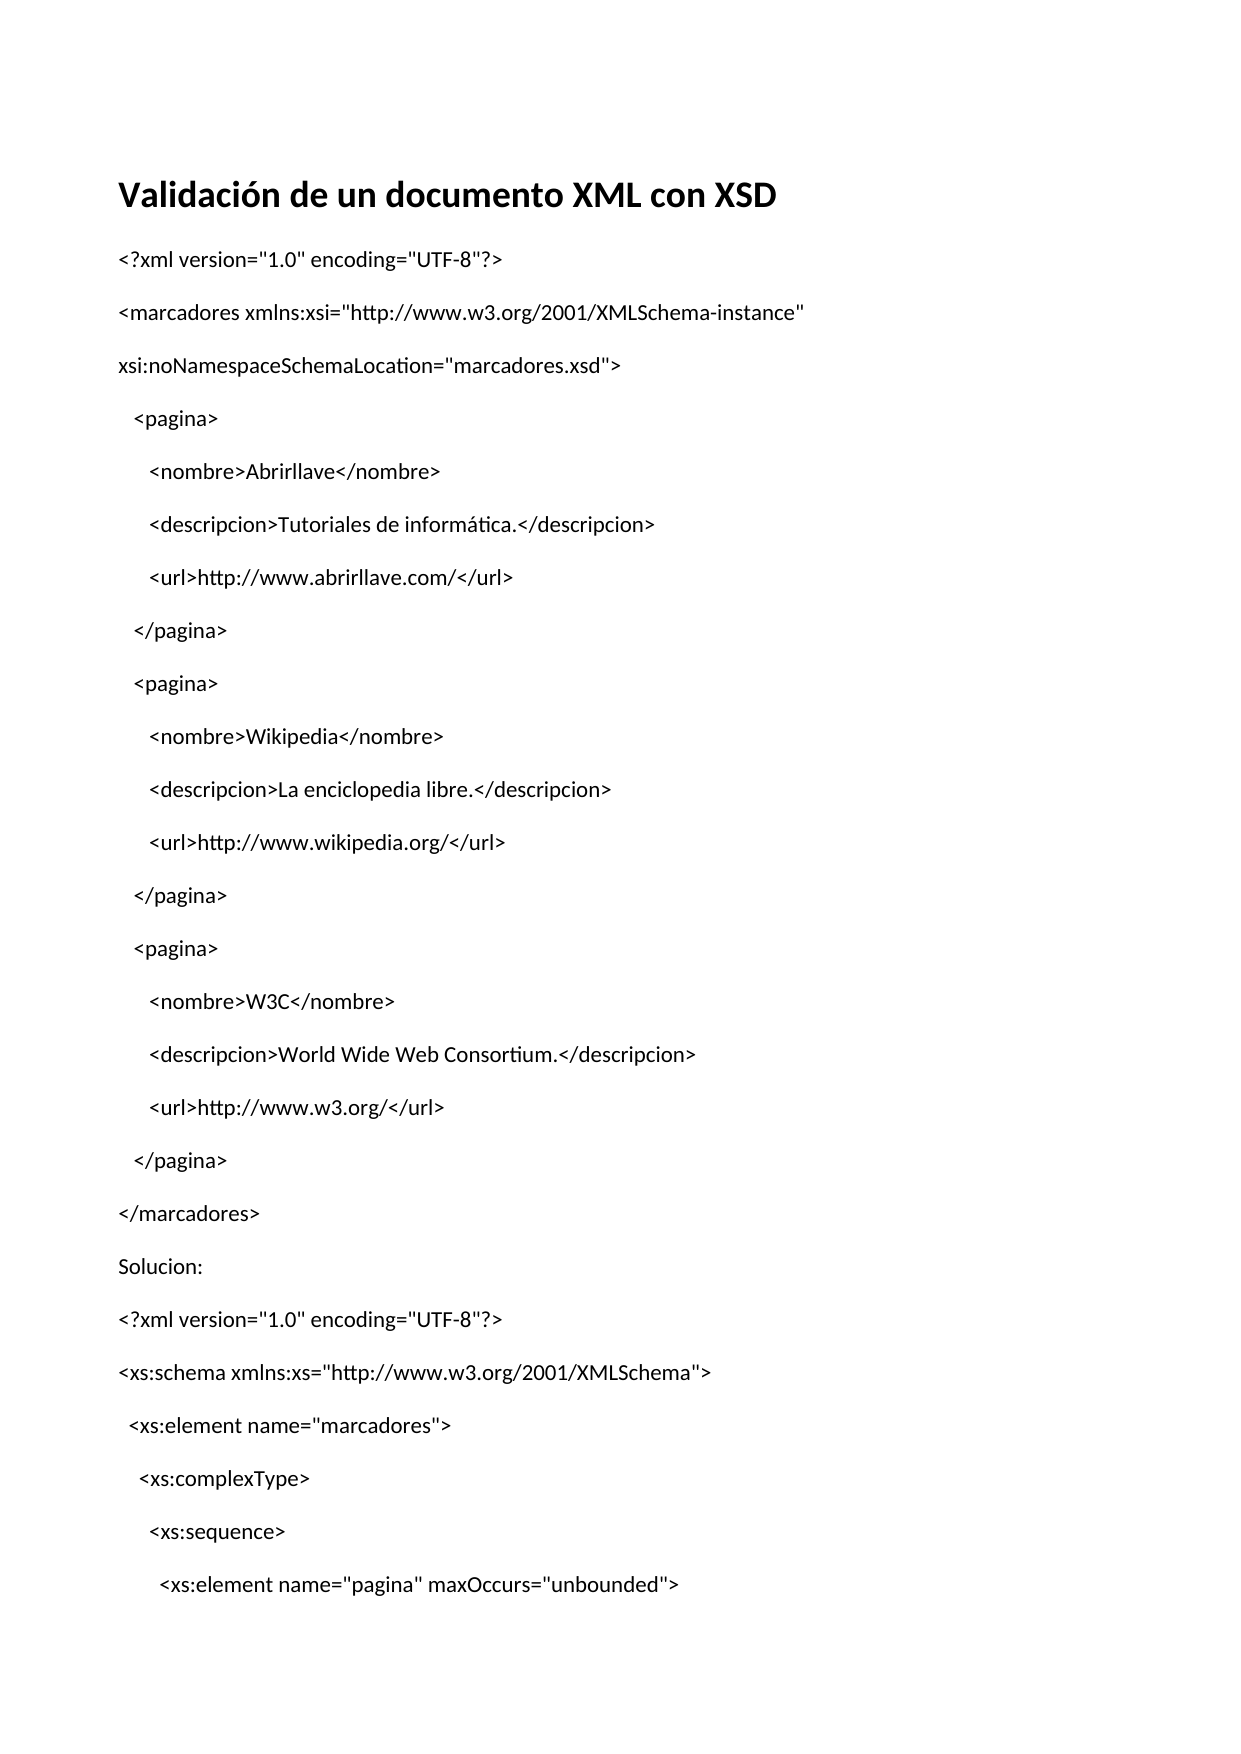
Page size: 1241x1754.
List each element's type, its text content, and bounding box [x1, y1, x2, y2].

text </marcadores> [118, 1199, 1122, 1227]
text <xs:complexType> [118, 1464, 1122, 1492]
text <nombre>Abrirllave</nombre> [118, 457, 1122, 485]
text <?xml version="1.0" encoding="UTF-8"?> [118, 245, 1122, 273]
text <marcadores xmlns:xsi="http://www.w3.org/2001/XMLSchema-instance" [118, 298, 1122, 326]
text <url>http://www.wikipedia.org/</url> [118, 828, 1122, 856]
text <xs:sequence> [118, 1517, 1122, 1545]
text </pagina> [118, 1146, 1122, 1174]
text </pagina> [118, 881, 1122, 909]
text </pagina> [118, 616, 1122, 644]
text <url>http://www.abrirllave.com/</url> [118, 563, 1122, 591]
text Validación de un documento XML con XSD [118, 171, 1122, 217]
text xsi:noNamespaceSchemaLocation="marcadores.xsd"> [118, 351, 1122, 379]
text <descripcion>Tutoriales de informática.</descripcion> [118, 510, 1122, 538]
text <nombre>Wikipedia</nombre> [118, 722, 1122, 750]
text <xs:element name="marcadores"> [118, 1411, 1122, 1439]
text <pagina> [118, 934, 1122, 962]
text <xs:element name="pagina" maxOccurs="unbounded"> [118, 1570, 1122, 1598]
text <url>http://www.w3.org/</url> [118, 1093, 1122, 1121]
text <nombre>W3C</nombre> [118, 987, 1122, 1015]
text <pagina> [118, 404, 1122, 432]
text <xs:schema xmlns:xs="http://www.w3.org/2001/XMLSchema"> [118, 1358, 1122, 1386]
text <pagina> [118, 669, 1122, 697]
text <descripcion>World Wide Web Consortium.</descripcion> [118, 1040, 1122, 1068]
text <descripcion>La enciclopedia libre.</descripcion> [118, 775, 1122, 803]
text <?xml version="1.0" encoding="UTF-8"?> [118, 1305, 1122, 1333]
text Solucion: [118, 1252, 1122, 1280]
